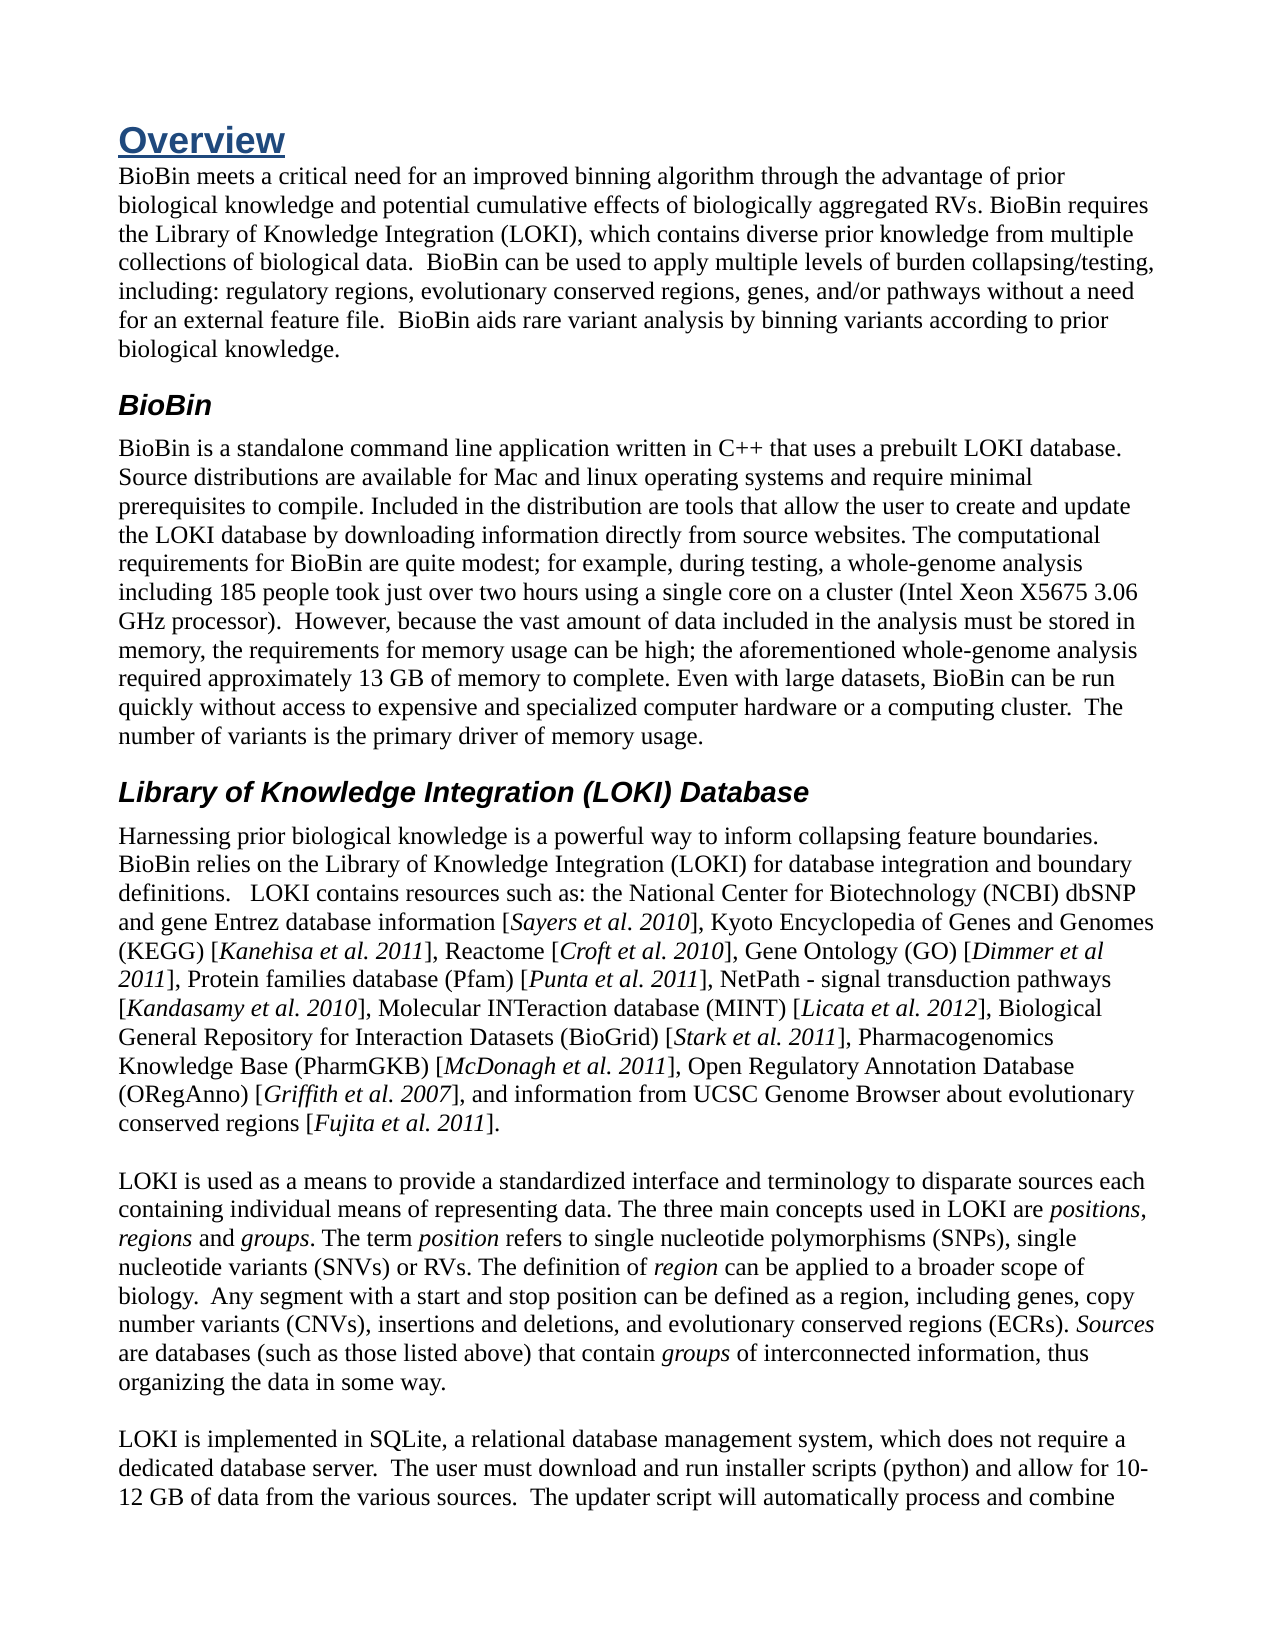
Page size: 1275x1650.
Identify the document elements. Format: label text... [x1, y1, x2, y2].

subtitle Library of Knowledge Integration (LOKI) Database [118, 775, 1157, 808]
text Harnessing prior biological knowledge is a powerful way to inform collapsing feature boundaries. BioBin relies on the Library of Knowledge Integration (LOKI) for database integration and boundary definitions. LOKI contains resources such as: the National Center for Biotechnology (NCBI) dbSNP and gene Entrez database information [Sayers et al. 2010], Kyoto Encyclopedia of Genes and Genomes (KEGG) [Kanehisa et al. 2011], Reactome [Croft et al. 2010], Gene Ontology (GO) [Dimmer et al 2011], Protein families database (Pfam) [Punta et al. 2011], NetPath - signal transduction pathways [Kandasamy et al. 2010], Molecular INTeraction database (MINT) [Licata et al. 2012], Biological General Repository for Interaction Datasets (BioGrid) [Stark et al. 2011], Pharmacogenomics Knowledge Base (PharmGKB) [McDonagh et al. 2011], Open Regulatory Annotation Database (ORegAnno) [Griffith et al. 2007], and information from UCSC Genome Browser about evolutionary conserved regions [Fujita et al. 2011]. [118, 821, 1157, 1137]
text BioBin is a standalone command line application written in C++ that uses a prebuilt LOKI database. Source distributions are available for Mac and linux operating systems and require minimal prerequisites to compile. Included in the distribution are tools that allow the user to create and update the LOKI database by downloading information directly from source websites. The computational requirements for BioBin are quite modest; for example, during testing, a whole-genome analysis including 185 people took just over two hours using a single core on a cluster (Intel Xeon X5675 3.06 GHz processor). However, because the vast amount of data included in the analysis must be stored in memory, the requirements for memory usage can be high; the aforementioned whole-genome analysis required approximately 13 GB of memory to complete. Even with large datasets, BioBin can be run quickly without access to expensive and specialized computer hardware or a computing cluster. The number of variants is the primary driver of memory usage. [118, 433, 1157, 750]
text LOKI is implemented in SQLite, a relational database management system, which does not require a dedicated database server. The user must download and run installer scripts (python) and allow for 10-12 GB of data from the various sources. The updater script will automatically process and combine [118, 1424, 1157, 1511]
text LOKI is used as a means to provide a standardized interface and terminology to disparate sources each containing individual means of representing data. The three main concepts used in LOKI are positions, regions and groups. The term position refers to single nucleotide polymorphisms (SNPs), single nucleotide variants (SNVs) or RVs. The definition of region can be applied to a broader scope of biology. Any segment with a start and stop position can be defined as a region, including genes, copy number variants (CNVs), insertions and deletions, and evolutionary conserved regions (ECRs). Sources are databases (such as those listed above) that contain groups of interconnected information, thus organizing the data in some way. [118, 1166, 1157, 1396]
text BioBin meets a critical need for an improved binning algorithm through the advantage of prior biological knowledge and potential cumulative effects of biologically aggregated RVs. BioBin requires the Library of Knowledge Integration (LOKI), which contains diverse prior knowledge from multiple collections of biological data. BioBin can be used to apply multiple levels of burden collapsing/testing, including: regulatory regions, evolutionary conserved regions, genes, and/or pathways without a need for an external feature file. BioBin aids rare variant analysis by binning variants according to prior biological knowledge. [118, 161, 1157, 362]
subtitle Overview [118, 118, 1157, 161]
subtitle BioBin [118, 387, 1157, 421]
